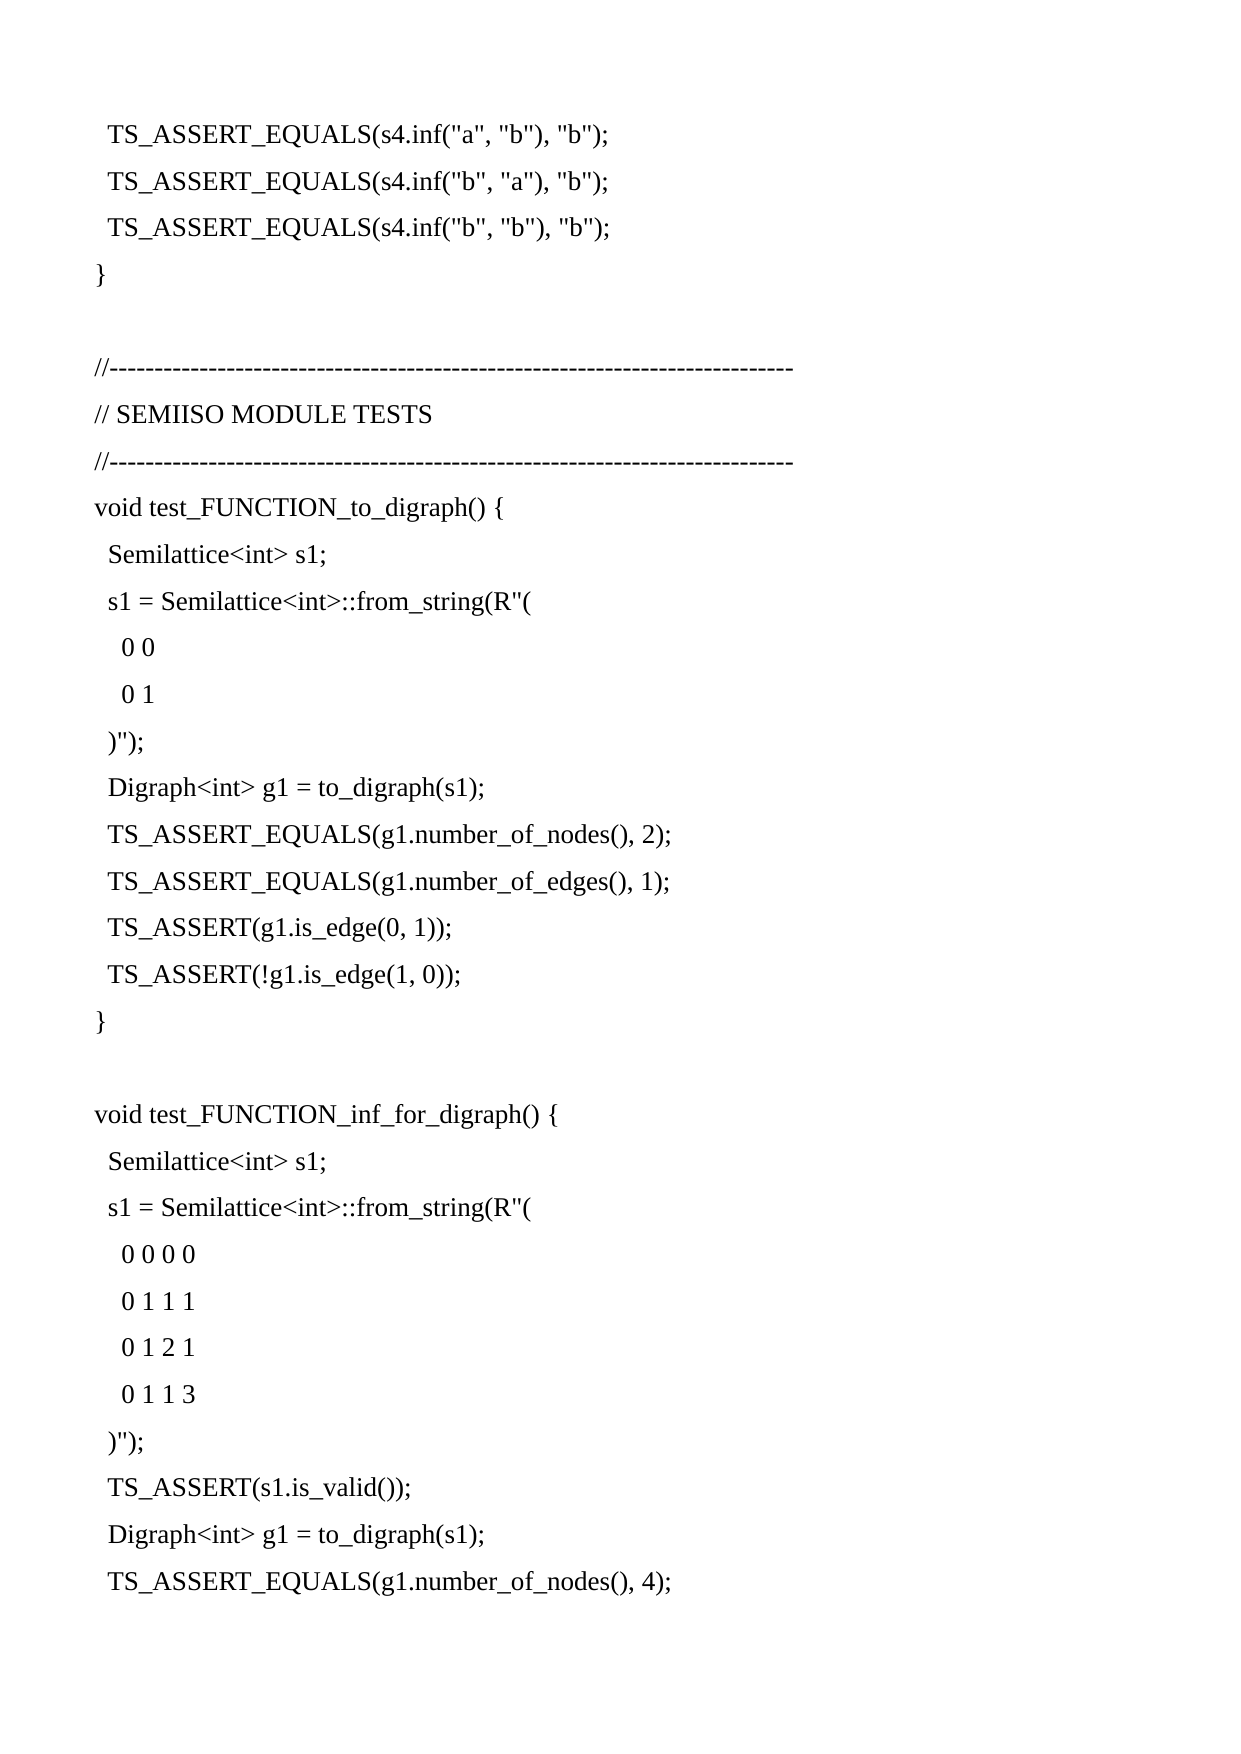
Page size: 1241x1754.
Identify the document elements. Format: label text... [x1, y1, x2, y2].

list TS_ASSERT(!g1.is_edge(1, 0)); [81, 958, 1122, 989]
list Semilattice<int> s1; [81, 538, 1122, 569]
list 0 1 [81, 678, 1122, 709]
list } [81, 258, 1122, 289]
list s1 = Semilattice<int>::from_string(R"( [81, 1191, 1122, 1223]
list 0 0 0 0 [81, 1238, 1122, 1269]
list s1 = Semilattice<int>::from_string(R"( [81, 585, 1122, 616]
list void test_FUNCTION_inf_for_digraph() { [81, 1098, 1122, 1129]
list 0 0 [81, 631, 1122, 663]
list TS_ASSERT_EQUALS(g1.number_of_nodes(), 4); [81, 1565, 1122, 1596]
list TS_ASSERT_EQUALS(g1.number_of_edges(), 1); [81, 865, 1122, 896]
list void test_FUNCTION_to_digraph() { [81, 491, 1122, 523]
list TS_ASSERT_EQUALS(g1.number_of_nodes(), 2); [81, 818, 1122, 849]
list 0 1 2 1 [81, 1331, 1122, 1363]
list Semilattice<int> s1; [81, 1145, 1122, 1176]
list Digraph<int> g1 = to_digraph(s1); [81, 771, 1122, 803]
list TS_ASSERT_EQUALS(s4.inf("a", "b"), "b"); [81, 118, 1122, 149]
list //---------------------------------------------------------------------------- [81, 351, 1122, 383]
list )"); [81, 1425, 1122, 1456]
list TS_ASSERT_EQUALS(s4.inf("b", "b"), "b"); [81, 211, 1122, 243]
list 0 1 1 1 [81, 1285, 1122, 1316]
list TS_ASSERT_EQUALS(s4.inf("b", "a"), "b"); [81, 165, 1122, 196]
list )"); [81, 725, 1122, 756]
list //---------------------------------------------------------------------------- [81, 445, 1122, 476]
list } [81, 1005, 1122, 1036]
list // SEMIISO MODULE TESTS [81, 398, 1122, 429]
list Digraph<int> g1 = to_digraph(s1); [81, 1518, 1122, 1549]
list 0 1 1 3 [81, 1378, 1122, 1409]
list TS_ASSERT(g1.is_edge(0, 1)); [81, 911, 1122, 943]
list TS_ASSERT(s1.is_valid()); [81, 1471, 1122, 1503]
